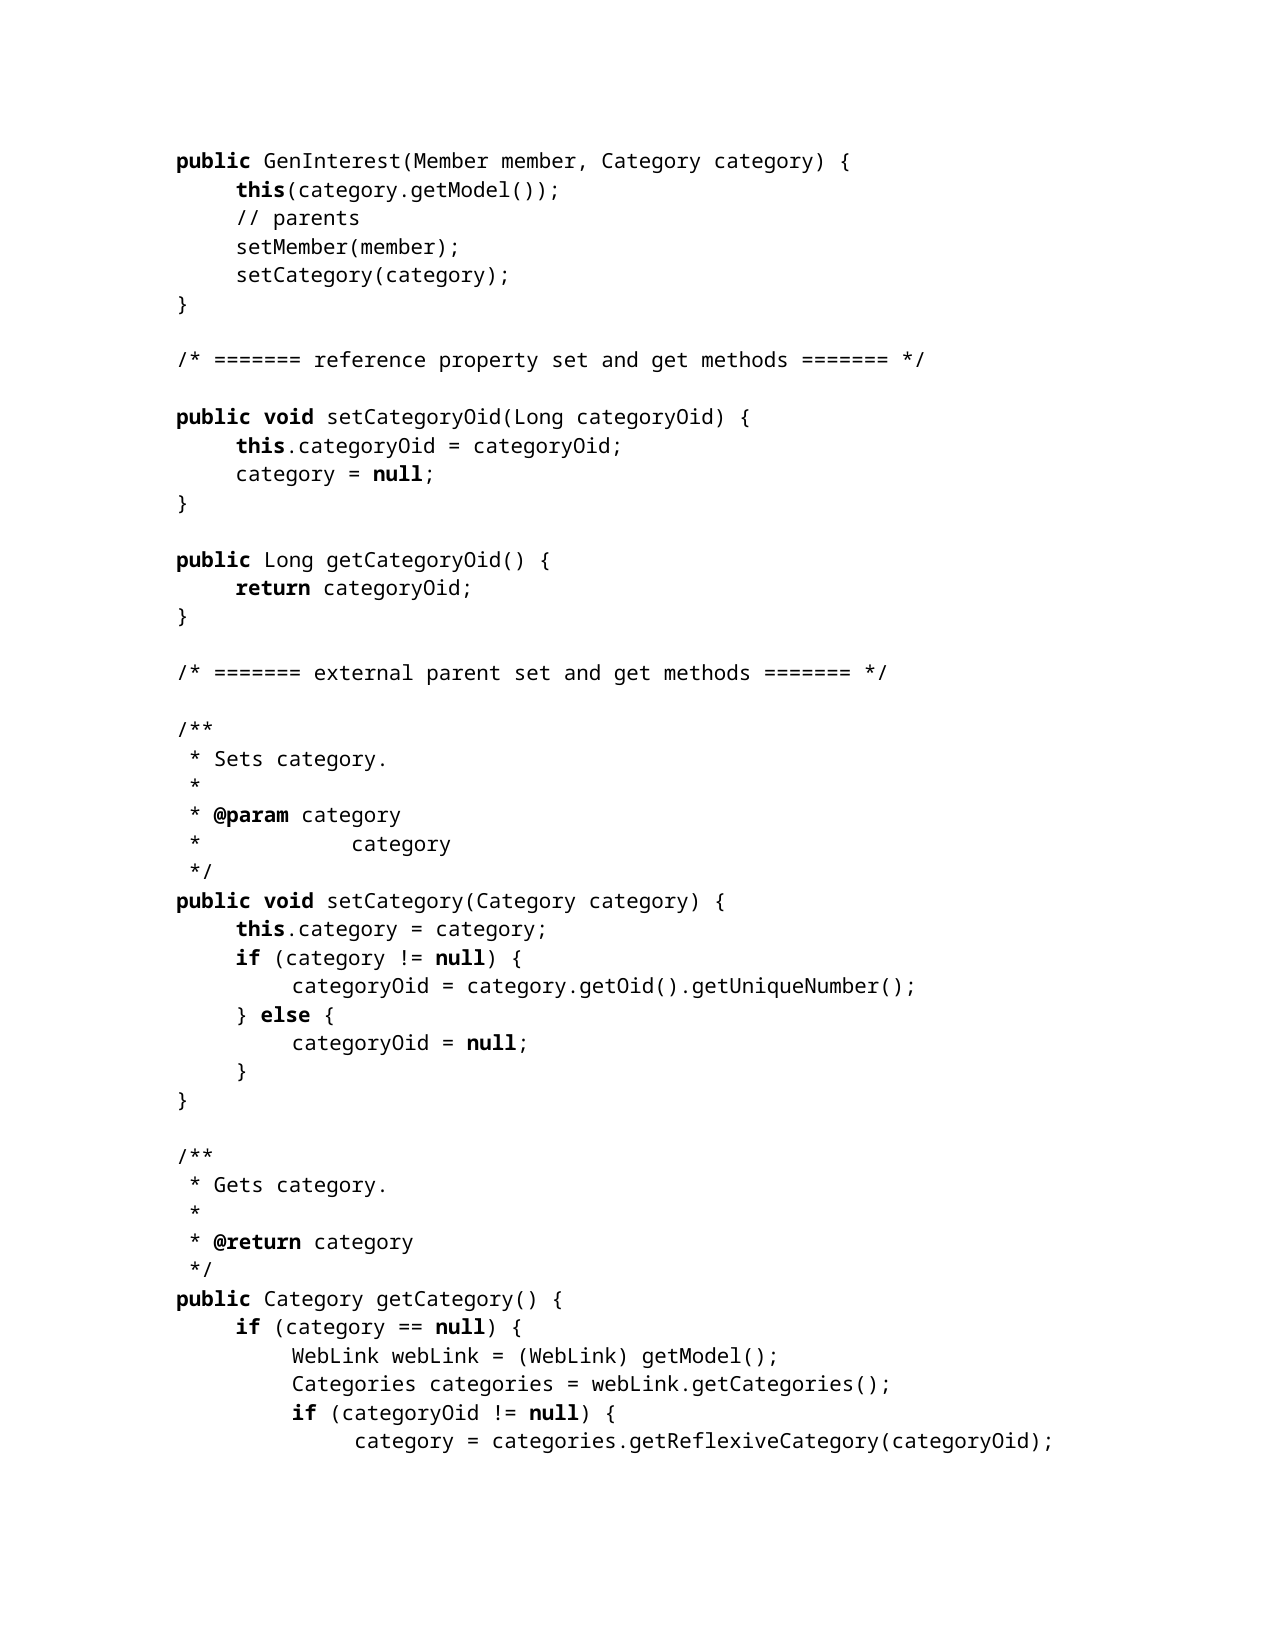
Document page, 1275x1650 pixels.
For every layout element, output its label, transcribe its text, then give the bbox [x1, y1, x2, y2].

text this.categoryOid = categoryOid; [118, 431, 1157, 459]
text * [118, 772, 1157, 801]
text return categoryOid; [118, 573, 1157, 602]
text categoryOid = category.getOid().getUniqueNumber(); [118, 971, 1157, 1000]
text /* ======= reference property set and get methods ======= */ [118, 346, 1157, 374]
text // parents [118, 203, 1157, 232]
text */ [118, 1256, 1157, 1284]
text setCategory(category); [118, 260, 1157, 289]
text /** [118, 715, 1157, 744]
text /* ======= external parent set and get methods ======= */ [118, 658, 1157, 687]
text WebLink webLink = (WebLink) getModel(); [118, 1341, 1157, 1369]
text } [118, 289, 1157, 317]
text if (categoryOid != null) { [118, 1398, 1157, 1426]
text * @param category [118, 801, 1157, 829]
text * [118, 1199, 1157, 1227]
text public void setCategory(Category category) { [118, 886, 1157, 914]
text } else { [118, 1000, 1157, 1028]
text category = null; [118, 459, 1157, 488]
text */ [118, 857, 1157, 886]
text if (category != null) { [118, 943, 1157, 971]
text * Gets category. [118, 1170, 1157, 1199]
text category = categories.getReflexiveCategory(categoryOid); [118, 1426, 1157, 1455]
text public void setCategoryOid(Long categoryOid) { [118, 402, 1157, 431]
text } [118, 1057, 1157, 1085]
text * @return category [118, 1227, 1157, 1256]
text } [118, 1085, 1157, 1113]
text Categories categories = webLink.getCategories(); [118, 1369, 1157, 1398]
text categoryOid = null; [118, 1028, 1157, 1057]
text this(category.getModel()); [118, 175, 1157, 203]
text this.category = category; [118, 914, 1157, 943]
text public GenInterest(Member member, Category category) { [118, 147, 1157, 175]
text * Sets category. [118, 744, 1157, 772]
text } [118, 488, 1157, 516]
text } [118, 602, 1157, 630]
text if (category == null) { [118, 1312, 1157, 1341]
text * category [118, 829, 1157, 857]
text public Long getCategoryOid() { [118, 545, 1157, 573]
text public Category getCategory() { [118, 1284, 1157, 1312]
text setMember(member); [118, 232, 1157, 260]
text /** [118, 1142, 1157, 1170]
